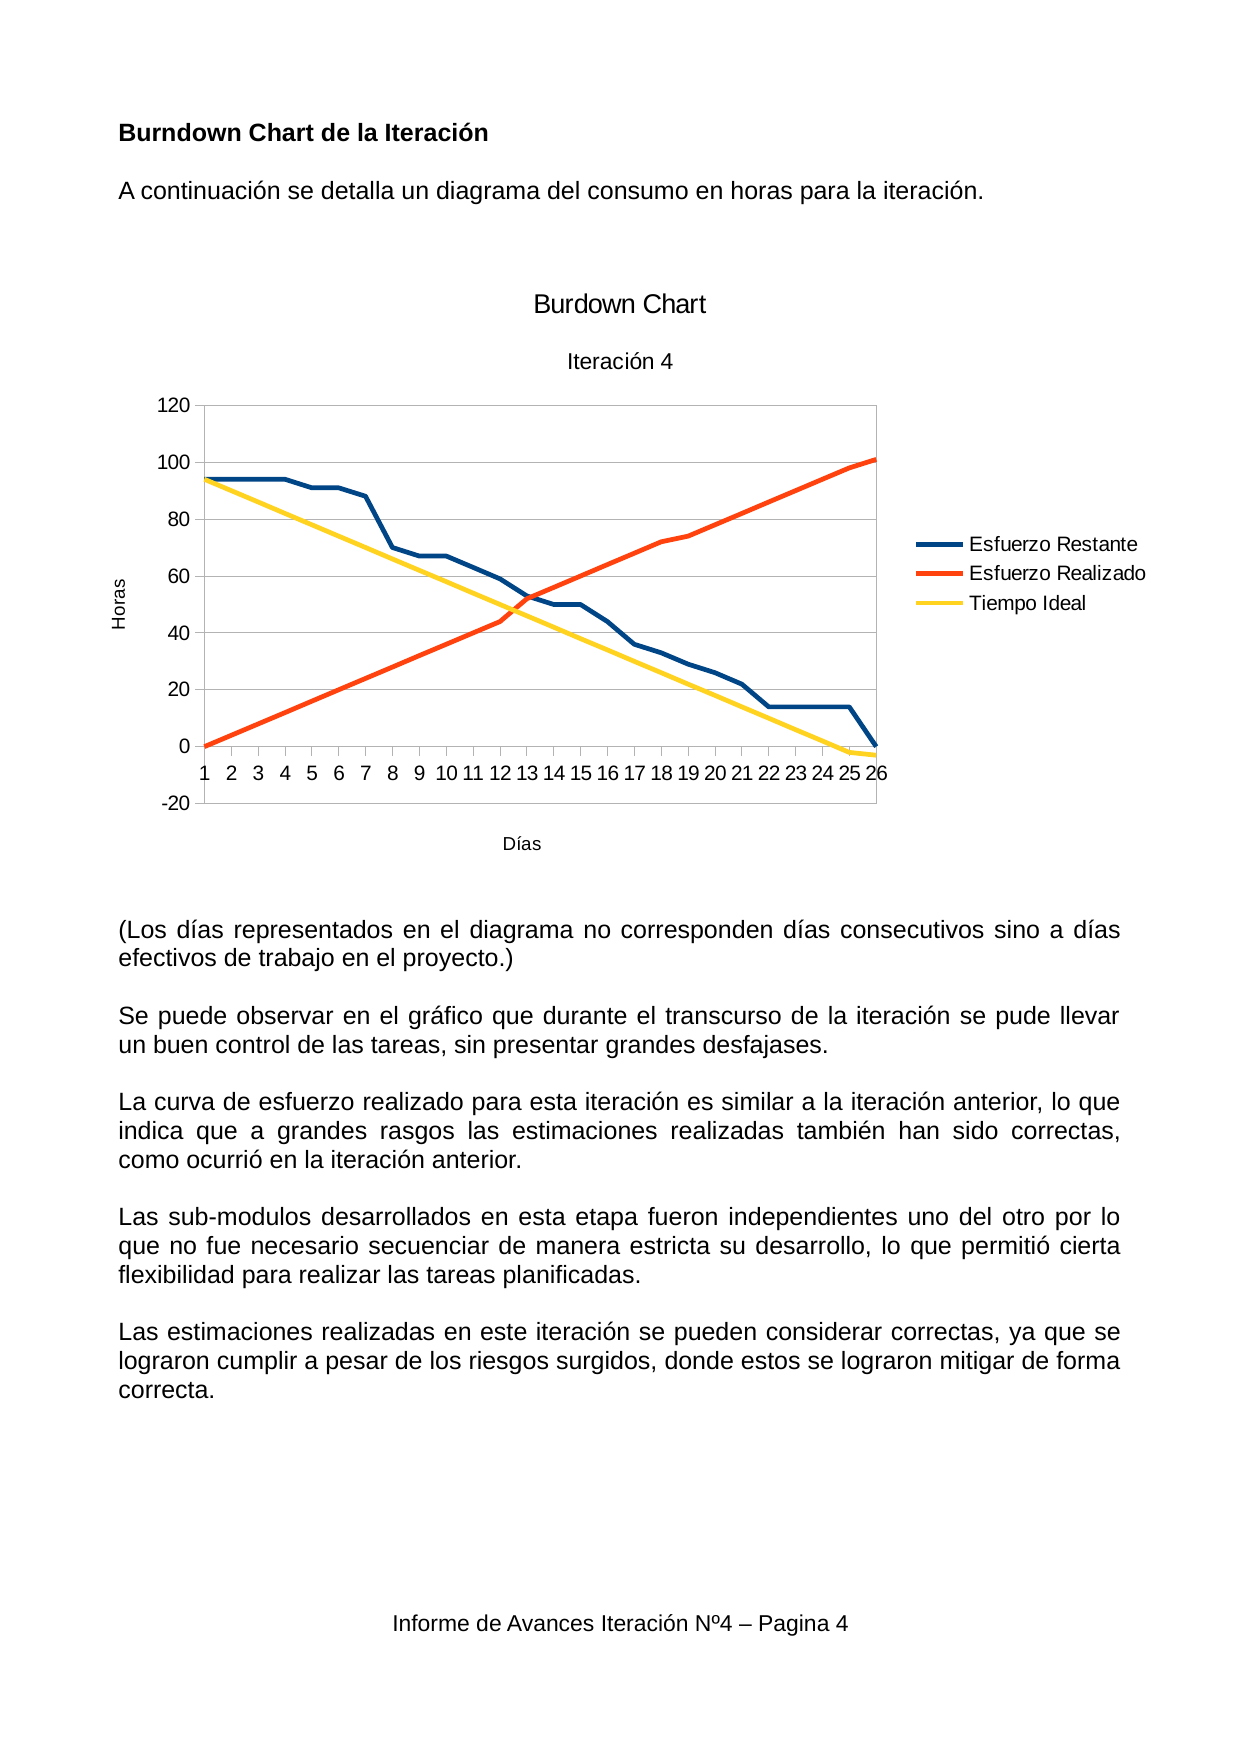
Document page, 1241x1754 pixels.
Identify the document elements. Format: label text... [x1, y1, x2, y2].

text Las sub-modulos desarrollados en esta etapa fueron independientes uno del otro por lo que no fue necesario secuenciar de manera estricta su desarrollo, lo que permitió cierta flexibilidad para realizar las tareas planificadas. [118, 1202, 1122, 1288]
text La curva de esfuerzo realizado para esta iteración es similar a la iteración anterior, lo que indica que a grandes rasgos las estimaciones realizadas también han sido correctas, como ocurrió en la iteración anterior. [118, 1087, 1122, 1173]
text Se puede observar en el gráfico que durante el transcurso de la iteración se pude llevar un buen control de las tareas, sin presentar grandes desfajases. [118, 1001, 1122, 1058]
text A continuación se detalla un diagrama del consumo en horas para la iteración. [118, 176, 1122, 204]
text (Los días representados en el diagrama no corresponden días consecutivos sino a días efectivos de trabajo en el proyecto.) [118, 915, 1122, 972]
text Burndown Chart de la Iteración [118, 118, 1122, 147]
text Las estimaciones realizadas en este iteración se pueden considerar correctas, ya que se lograron cumplir a pesar de los riesgos surgidos, donde estos se lograron mitigar de forma correcta. [118, 1317, 1122, 1403]
